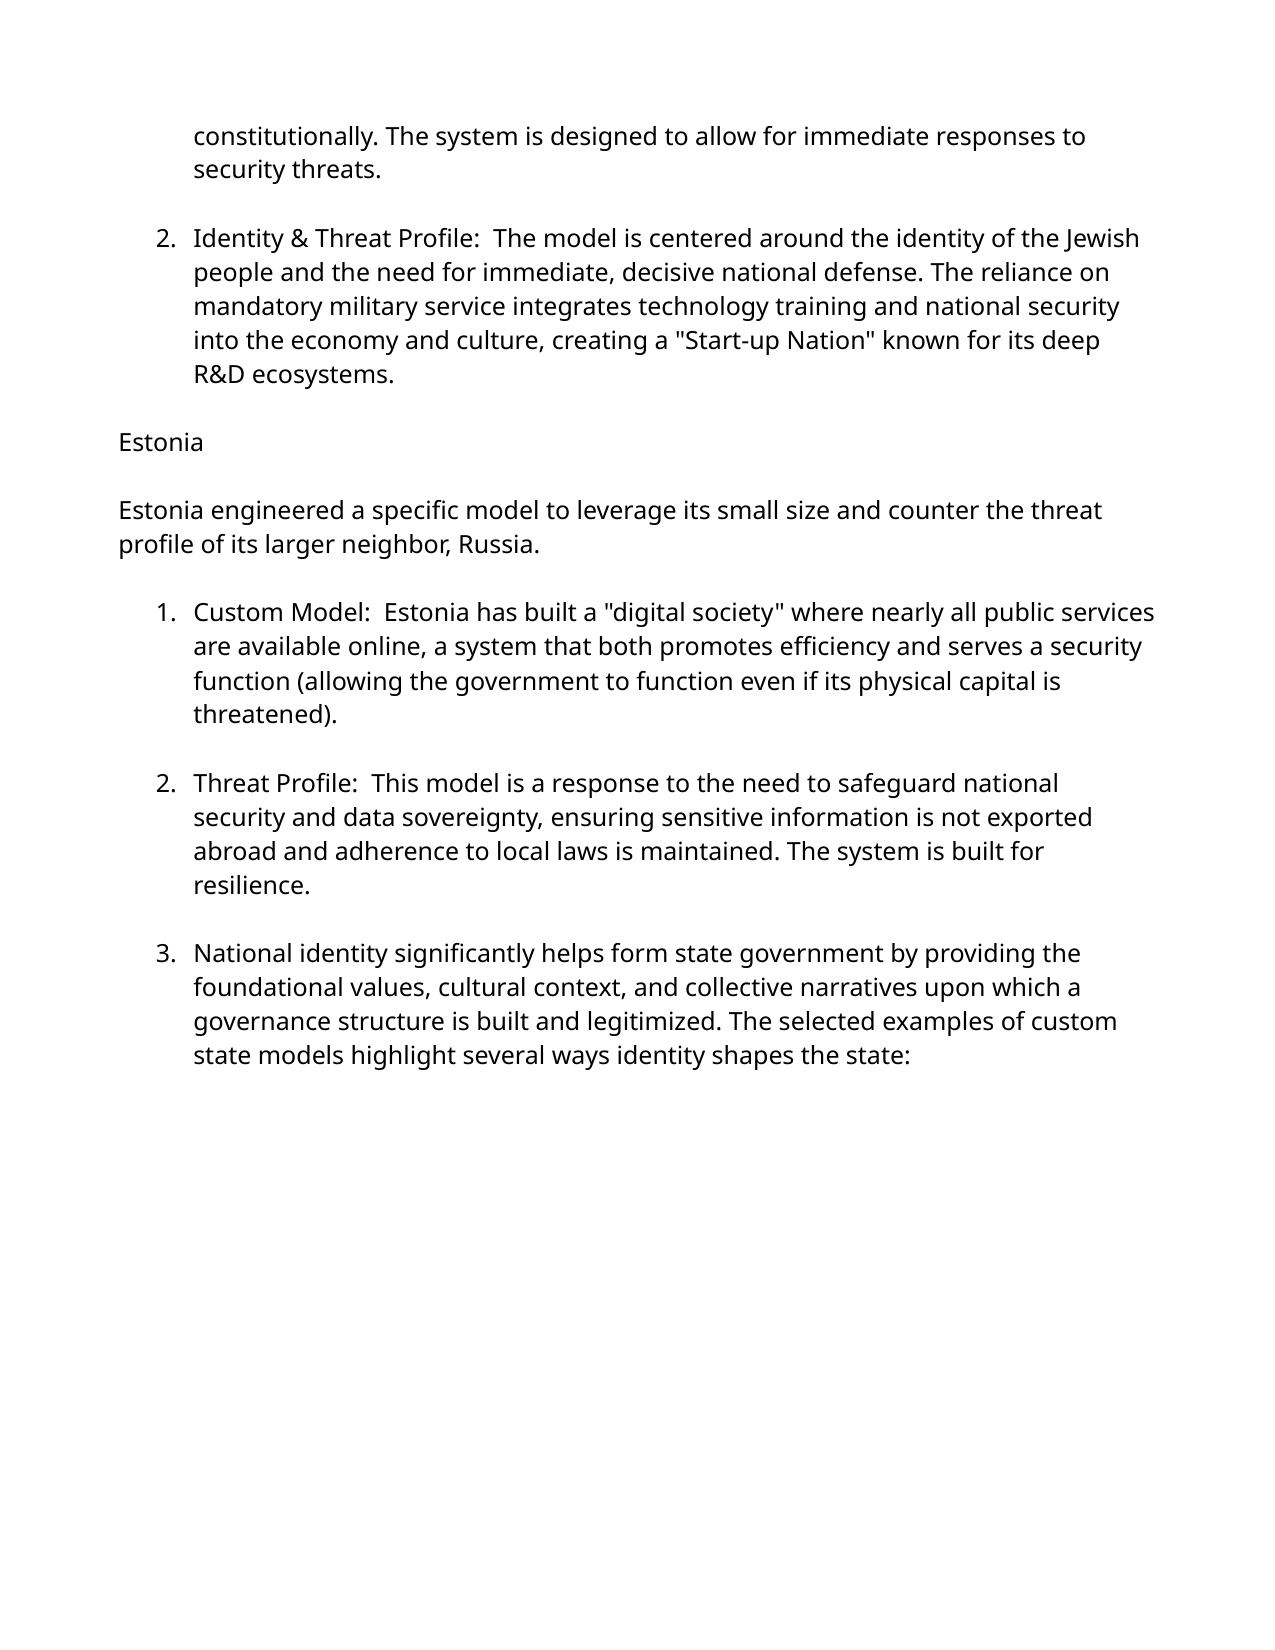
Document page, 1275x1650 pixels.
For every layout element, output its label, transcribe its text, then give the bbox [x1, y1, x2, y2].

list Custom Model: Estonia has built a "digital society" where nearly all public services are available online, a system that both promotes efficiency and serves a security function (allowing the government to function even if its physical capital is threatened). [156, 595, 1157, 731]
text Estonia [118, 425, 1157, 459]
list National identity significantly helps form state government by providing the foundational values, cultural context, and collective narratives upon which a governance structure is built and legitimized. The selected examples of custom state models highlight several ways identity shapes the state: [156, 936, 1157, 1072]
list Threat Profile: This model is a response to the need to safeguard national security and data sovereignty, ensuring sensitive information is not exported abroad and adherence to local laws is maintained. The system is built for resilience. [156, 765, 1157, 902]
list Identity & Threat Profile: The model is centered around the identity of the Jewish people and the need for immediate, decisive national defense. The reliance on mandatory military service integrates technology training and national security into the economy and culture, creating a "Start-up Nation" known for its deep R&D ecosystems. [156, 220, 1157, 391]
list constitutionally. The system is designed to allow for immediate responses to security threats. [156, 118, 1157, 186]
text Estonia engineered a specific model to leverage its small size and counter the threat profile of its larger neighbor, Russia. [118, 493, 1157, 561]
